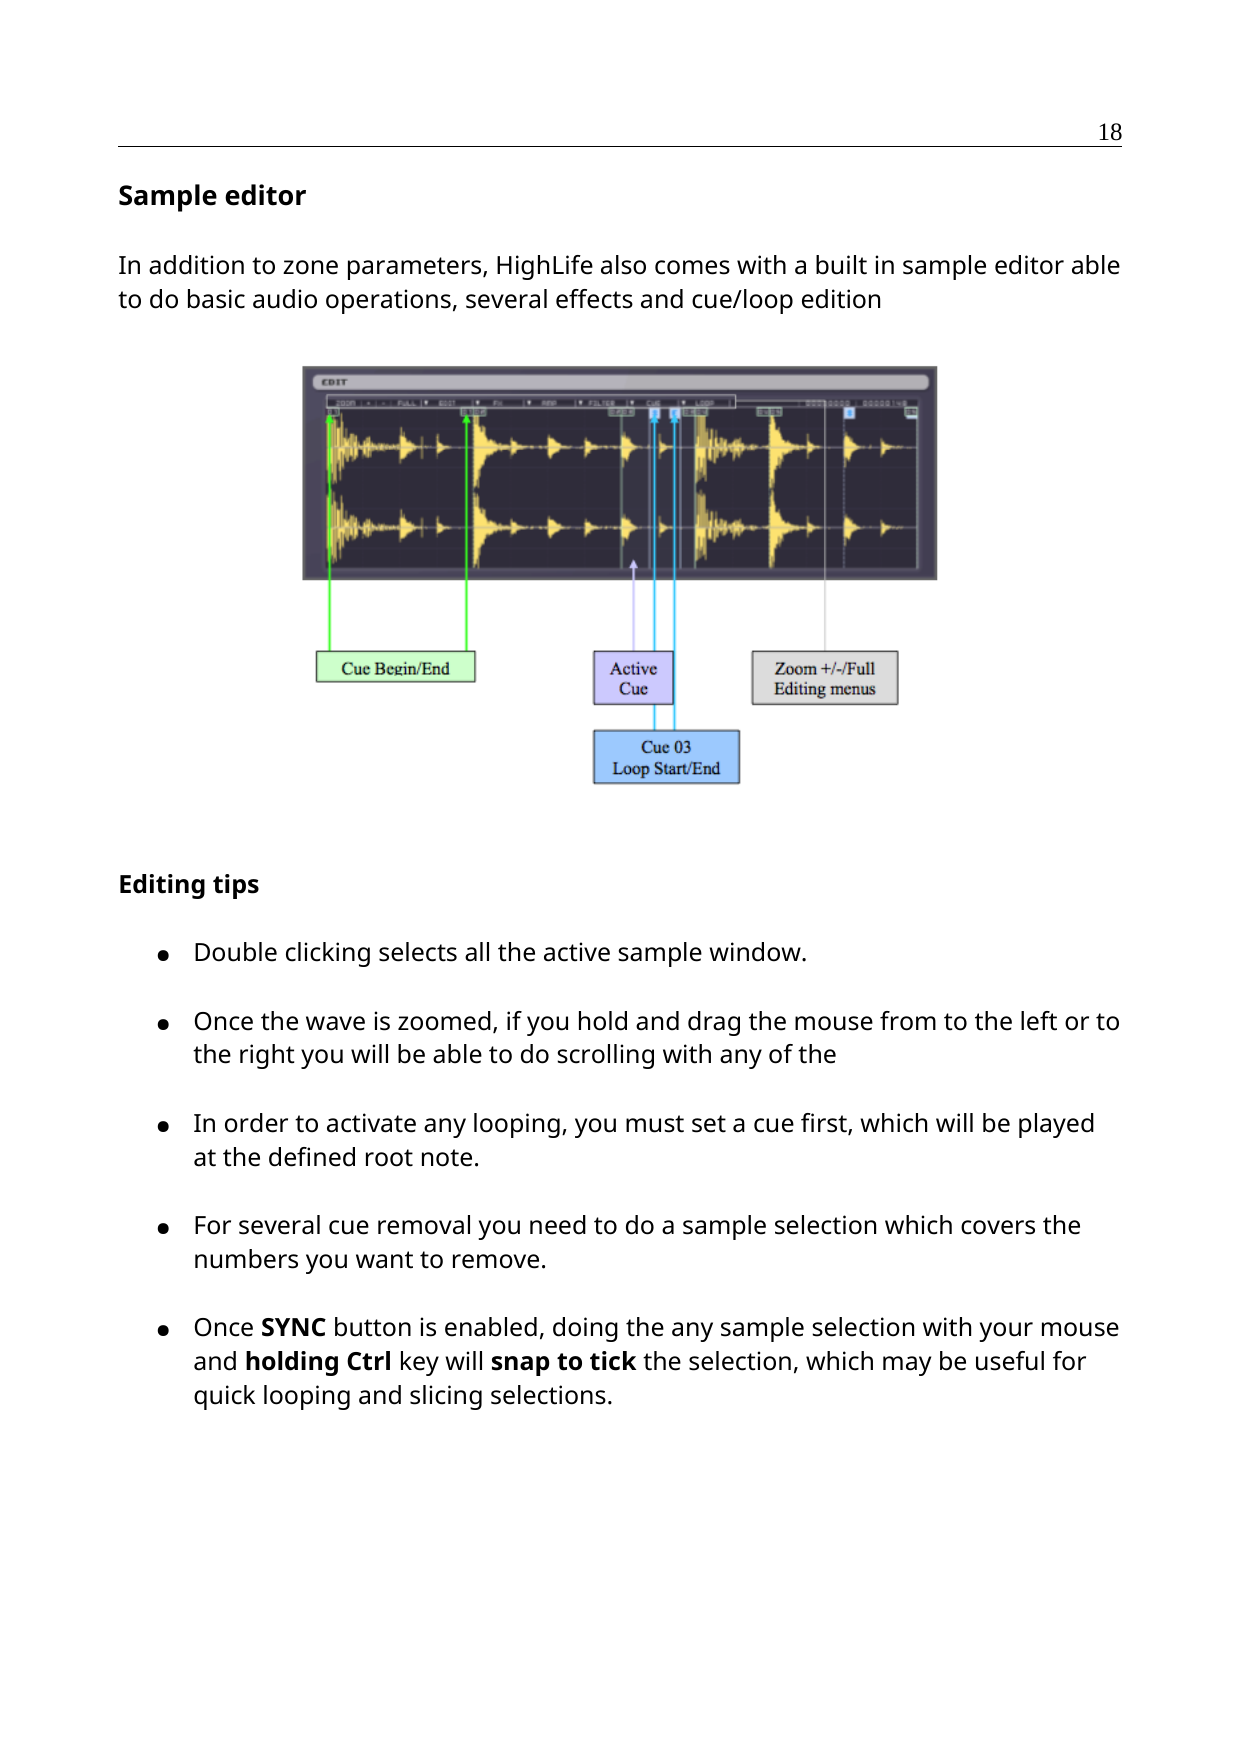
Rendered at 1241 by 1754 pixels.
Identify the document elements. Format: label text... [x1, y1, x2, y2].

text Sample editor [118, 176, 1122, 213]
text Editing tips [118, 867, 1122, 901]
list Double clicking selects all the active sample window. [156, 935, 1122, 969]
picture [285, 349, 956, 805]
list For several cue removal you need to do a sample selection which covers the numbers you want to remove. [156, 1207, 1122, 1276]
list Once the wave is zoomed, if you hold and drag the mouse from to the left or to the right you will be able to do scrolling with any of the [156, 1003, 1122, 1071]
list In order to activate any looping, you must set a cue first, which will be played at the defined root note. [156, 1105, 1122, 1173]
list Once SYNC button is enabled, doing the any sample selection with your mouse and holding Ctrl key will snap to tick the selection, which may be useful for quick looping and slicing selections. [156, 1310, 1122, 1412]
text In addition to zone parameters, HighLife also comes with a built in sample editor able to do basic audio operations, several effects and cue/loop edition [118, 247, 1122, 315]
